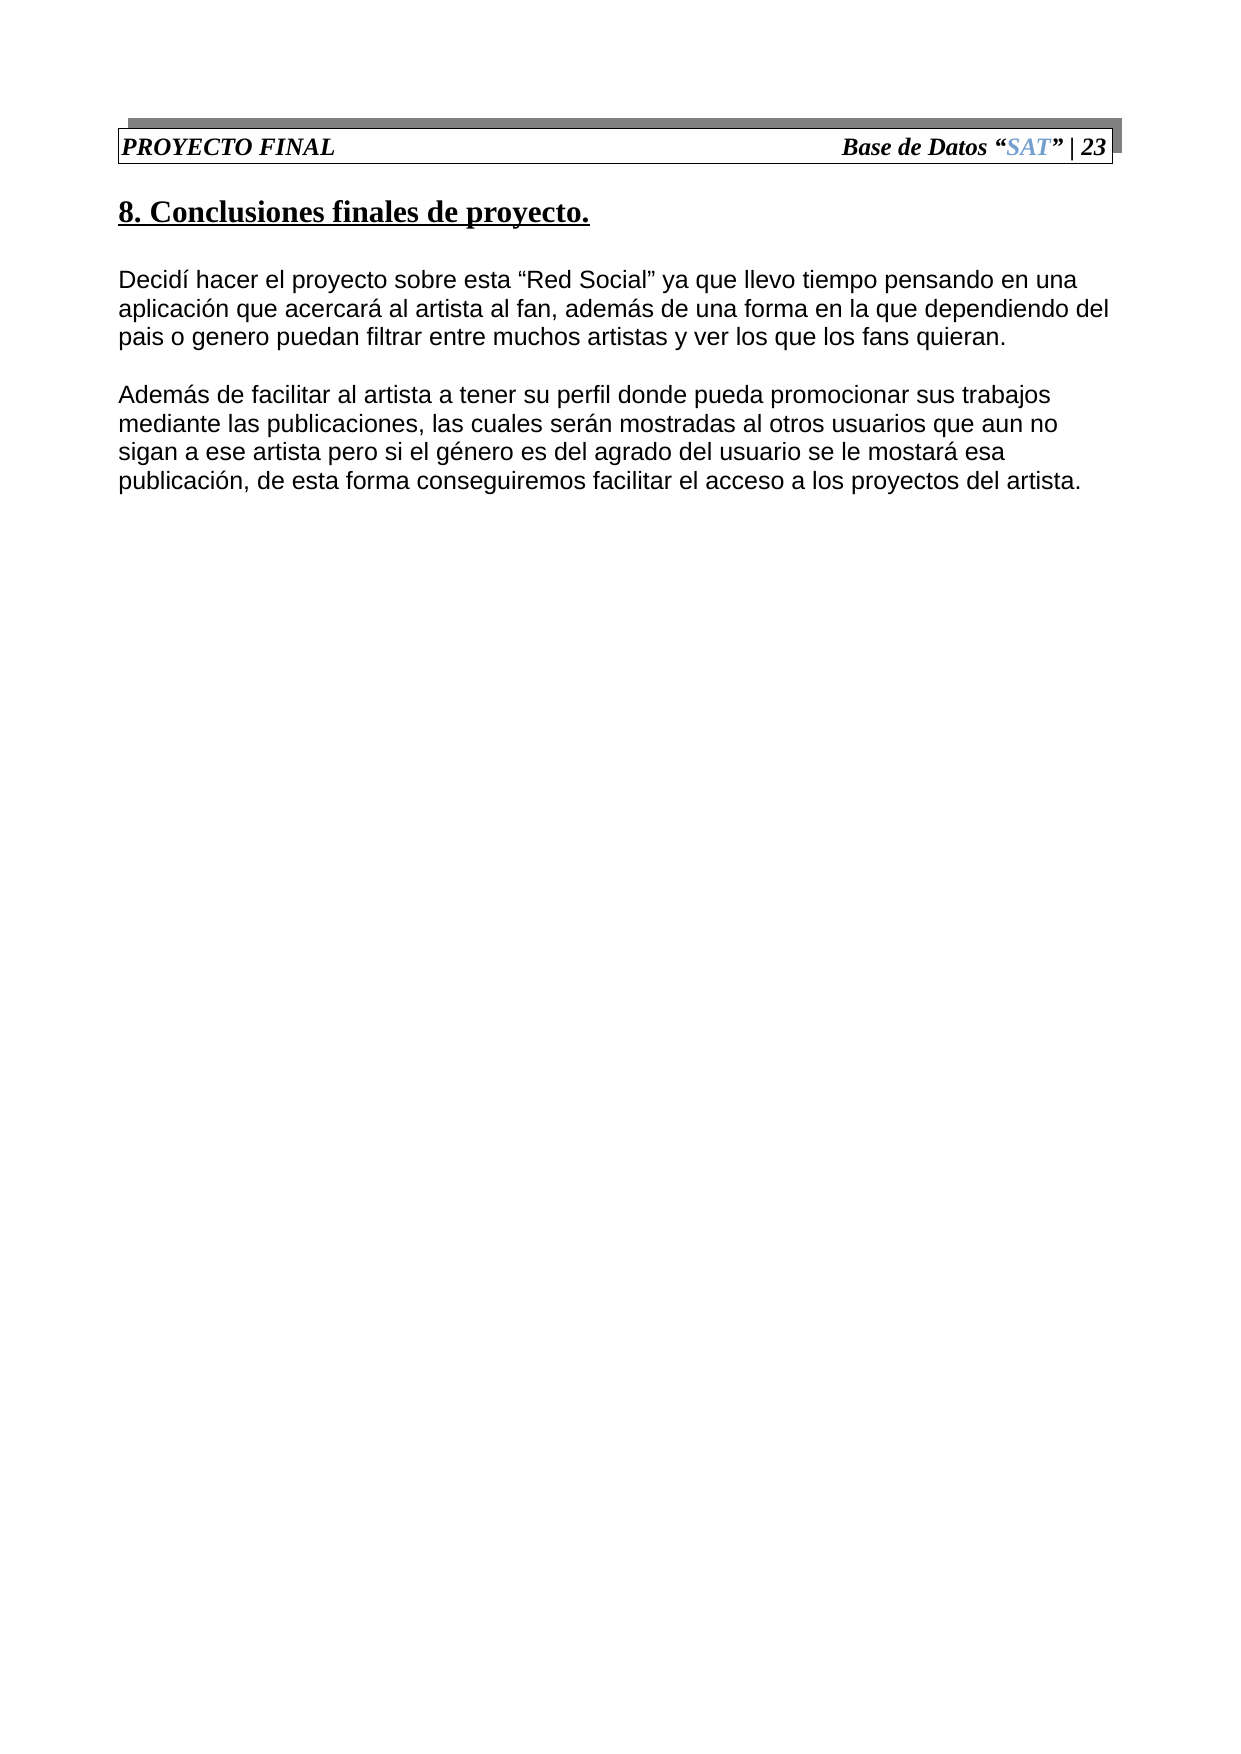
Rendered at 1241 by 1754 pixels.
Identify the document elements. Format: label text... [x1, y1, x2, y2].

text Decidí hacer el proyecto sobre esta “Red Social” ya que llevo tiempo pensando en una aplicación que acercará al artista al fan, además de una forma en la que dependiendo del pais o genero puedan filtrar entre muchos artistas y ver los que los fans quieran. Además de facilitar al artista a tener su perfil donde pueda promocionar sus trabajos mediante las publicaciones, las cuales serán mostradas al otros usuarios que aun no sigan a ese artista pero si el género es del agrado del usuario se le mostará esa publicación, de esta forma conseguiremos facilitar el acceso a los proyectos del artista. [118, 229, 1122, 495]
text 8. Conclusiones finales de proyecto. [118, 193, 1122, 229]
